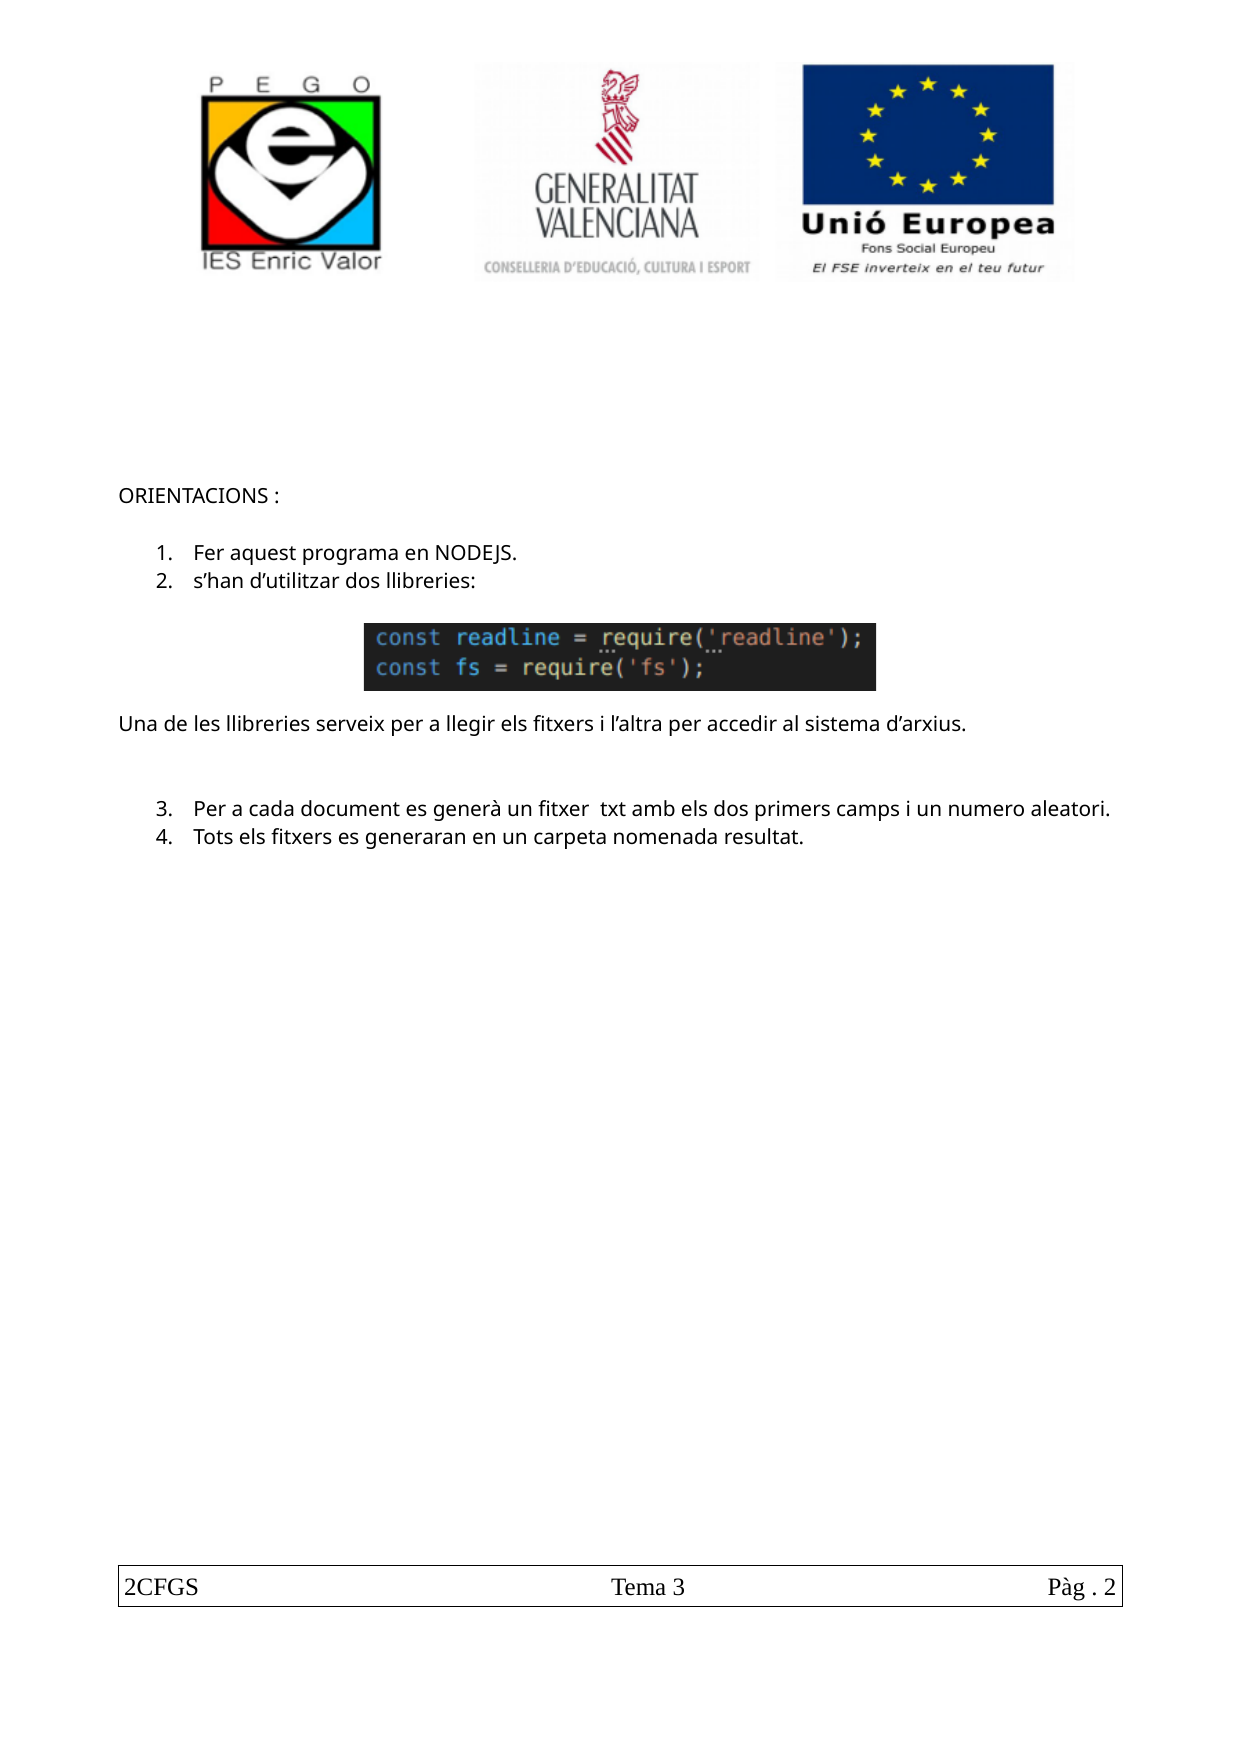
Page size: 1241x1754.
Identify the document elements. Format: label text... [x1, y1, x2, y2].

list Tots els fitxers es generaran en un carpeta nomenada resultat. [156, 822, 1122, 851]
text ORIENTACIONS : [118, 481, 1122, 509]
picture [164, 62, 1076, 282]
picture [363, 623, 877, 691]
list Per a cada document es generà un fitxer txt amb els dos primers camps i un numero aleatori. [156, 794, 1122, 822]
list s’han d’utilitzar dos llibreries: [156, 566, 1122, 595]
list Fer aquest programa en NODEJS. [156, 538, 1122, 566]
text Una de les llibreries serveix per a llegir els fitxers i l’altra per accedir al sistema d’arxius. [118, 709, 1122, 737]
